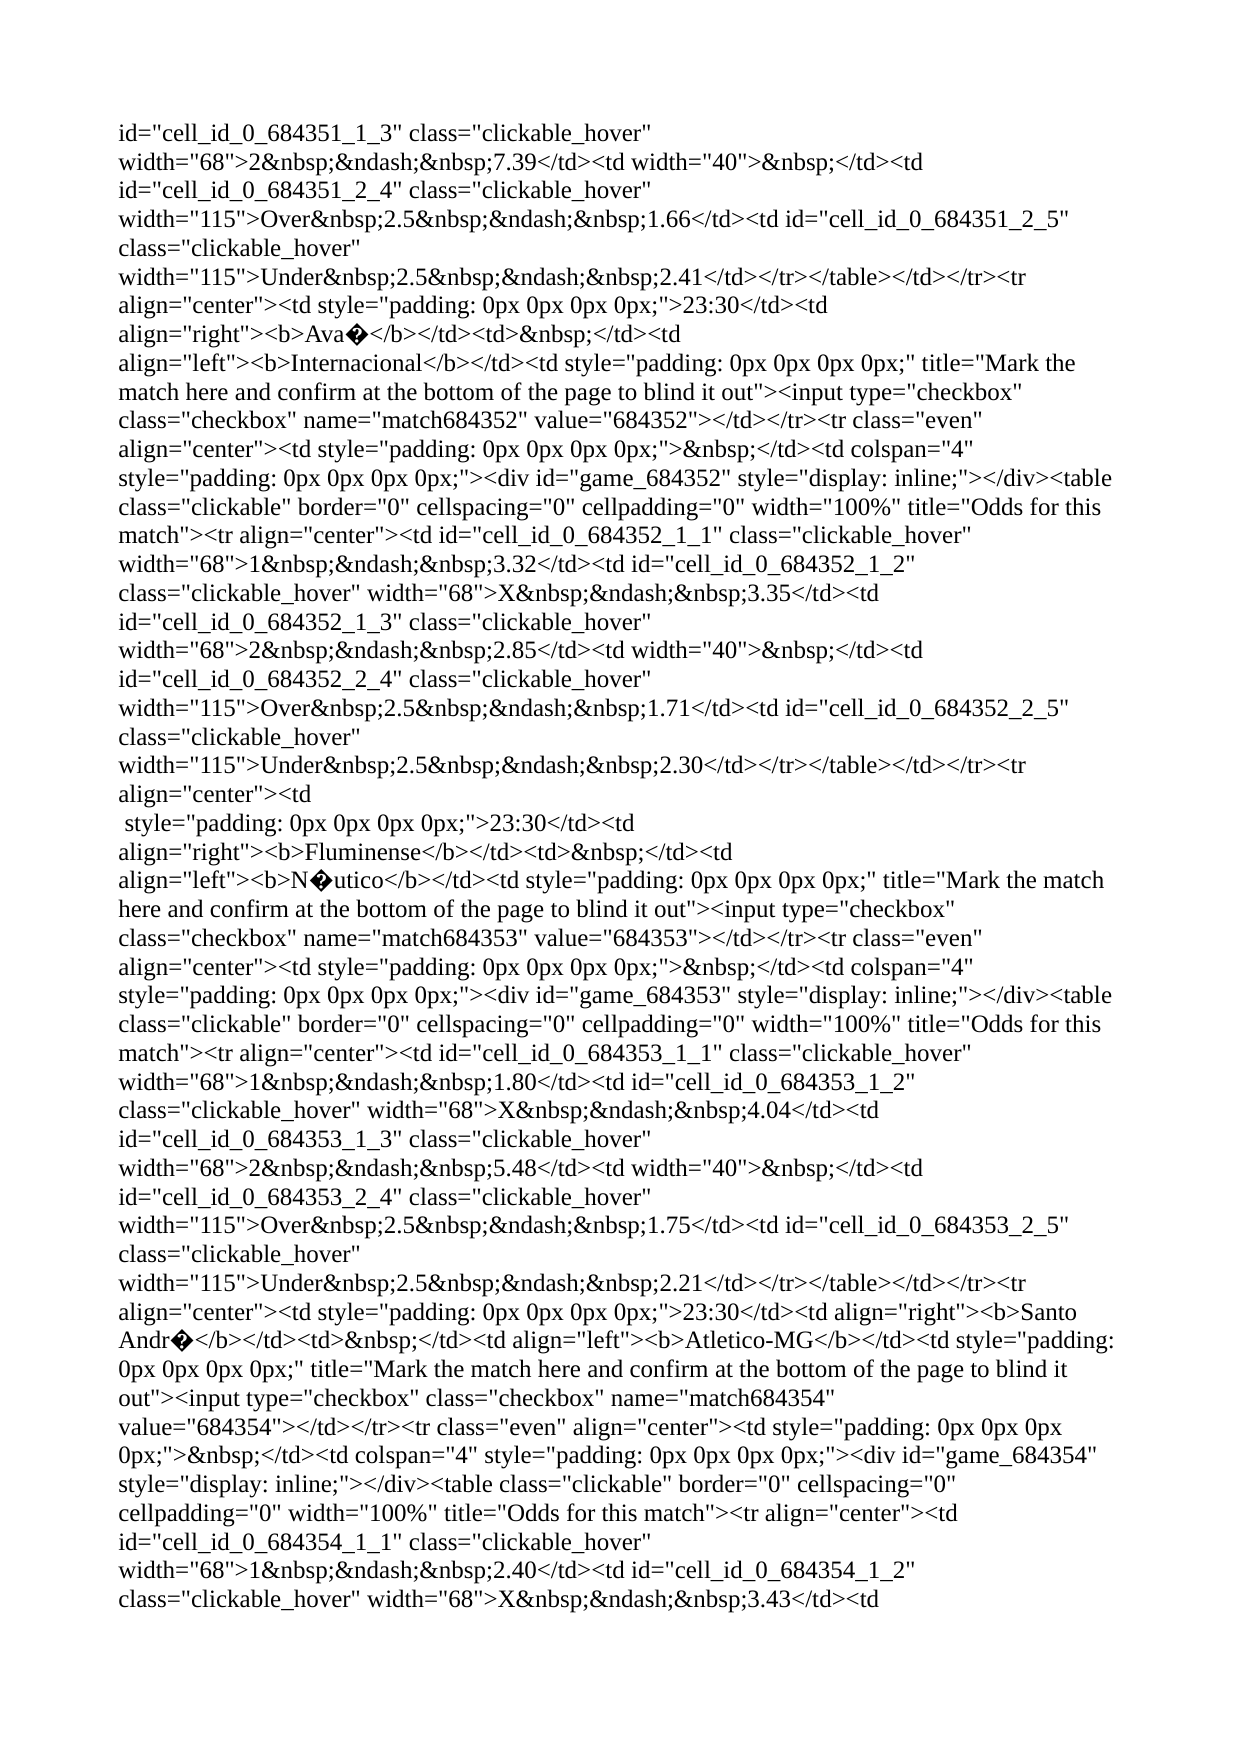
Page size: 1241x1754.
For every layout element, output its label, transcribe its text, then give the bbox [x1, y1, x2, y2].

text style="padding: 0px 0px 0px 0px;">23:30</td><td align="right"><b>Fluminense</b></td><td>&nbsp;</td><td align="left"><b>N�utico</b></td><td style="padding: 0px 0px 0px 0px;" title="Mark the match here and confirm at the bottom of the page to blind it out"><input type="checkbox" class="checkbox" name="match684353" value="684353"></td></tr><tr class="even" align="center"><td style="padding: 0px 0px 0px 0px;">&nbsp;</td><td colspan="4" style="padding: 0px 0px 0px 0px;"><div id="game_684353" style="display: inline;"></div><table class="clickable" border="0" cellspacing="0" cellpadding="0" width="100%" title="Odds for this match"><tr align="center"><td id="cell_id_0_684353_1_1" class="clickable_hover" width="68">1&nbsp;&ndash;&nbsp;1.80</td><td id="cell_id_0_684353_1_2" class="clickable_hover" width="68">X&nbsp;&ndash;&nbsp;4.04</td><td id="cell_id_0_684353_1_3" class="clickable_hover" width="68">2&nbsp;&ndash;&nbsp;5.48</td><td width="40">&nbsp;</td><td id="cell_id_0_684353_2_4" class="clickable_hover" width="115">Over&nbsp;2.5&nbsp;&ndash;&nbsp;1.75</td><td id="cell_id_0_684353_2_5" class="clickable_hover" width="115">Under&nbsp;2.5&nbsp;&ndash;&nbsp;2.21</td></tr></table></td></tr><tr align="center"><td style="padding: 0px 0px 0px 0px;">23:30</td><td align="right"><b>Santo Andr�</b></td><td>&nbsp;</td><td align="left"><b>Atletico-MG</b></td><td style="padding: 0px 0px 0px 0px;" title="Mark the match here and confirm at the bottom of the page to blind it out"><input type="checkbox" class="checkbox" name="match684354" value="684354"></td></tr><tr class="even" align="center"><td style="padding: 0px 0px 0px 0px;">&nbsp;</td><td colspan="4" style="padding: 0px 0px 0px 0px;"><div id="game_684354" style="display: inline;"></div><table class="clickable" border="0" cellspacing="0" cellpadding="0" width="100%" title="Odds for this match"><tr align="center"><td id="cell_id_0_684354_1_1" class="clickable_hover" width="68">1&nbsp;&ndash;&nbsp;2.40</td><td id="cell_id_0_684354_1_2" class="clickable_hover" width="68">X&nbsp;&ndash;&nbsp;3.43</td><td [118, 808, 1122, 1613]
text id="cell_id_0_684351_1_3" class="clickable_hover" width="68">2&nbsp;&ndash;&nbsp;7.39</td><td width="40">&nbsp;</td><td id="cell_id_0_684351_2_4" class="clickable_hover" width="115">Over&nbsp;2.5&nbsp;&ndash;&nbsp;1.66</td><td id="cell_id_0_684351_2_5" class="clickable_hover" width="115">Under&nbsp;2.5&nbsp;&ndash;&nbsp;2.41</td></tr></table></td></tr><tr align="center"><td style="padding: 0px 0px 0px 0px;">23:30</td><td align="right"><b>Ava�</b></td><td>&nbsp;</td><td align="left"><b>Internacional</b></td><td style="padding: 0px 0px 0px 0px;" title="Mark the match here and confirm at the bottom of the page to blind it out"><input type="checkbox" class="checkbox" name="match684352" value="684352"></td></tr><tr class="even" align="center"><td style="padding: 0px 0px 0px 0px;">&nbsp;</td><td colspan="4" style="padding: 0px 0px 0px 0px;"><div id="game_684352" style="display: inline;"></div><table class="clickable" border="0" cellspacing="0" cellpadding="0" width="100%" title="Odds for this match"><tr align="center"><td id="cell_id_0_684352_1_1" class="clickable_hover" width="68">1&nbsp;&ndash;&nbsp;3.32</td><td id="cell_id_0_684352_1_2" class="clickable_hover" width="68">X&nbsp;&ndash;&nbsp;3.35</td><td id="cell_id_0_684352_1_3" class="clickable_hover" width="68">2&nbsp;&ndash;&nbsp;2.85</td><td width="40">&nbsp;</td><td id="cell_id_0_684352_2_4" class="clickable_hover" width="115">Over&nbsp;2.5&nbsp;&ndash;&nbsp;1.71</td><td id="cell_id_0_684352_2_5" class="clickable_hover" width="115">Under&nbsp;2.5&nbsp;&ndash;&nbsp;2.30</td></tr></table></td></tr><tr align="center"><td [118, 118, 1122, 808]
